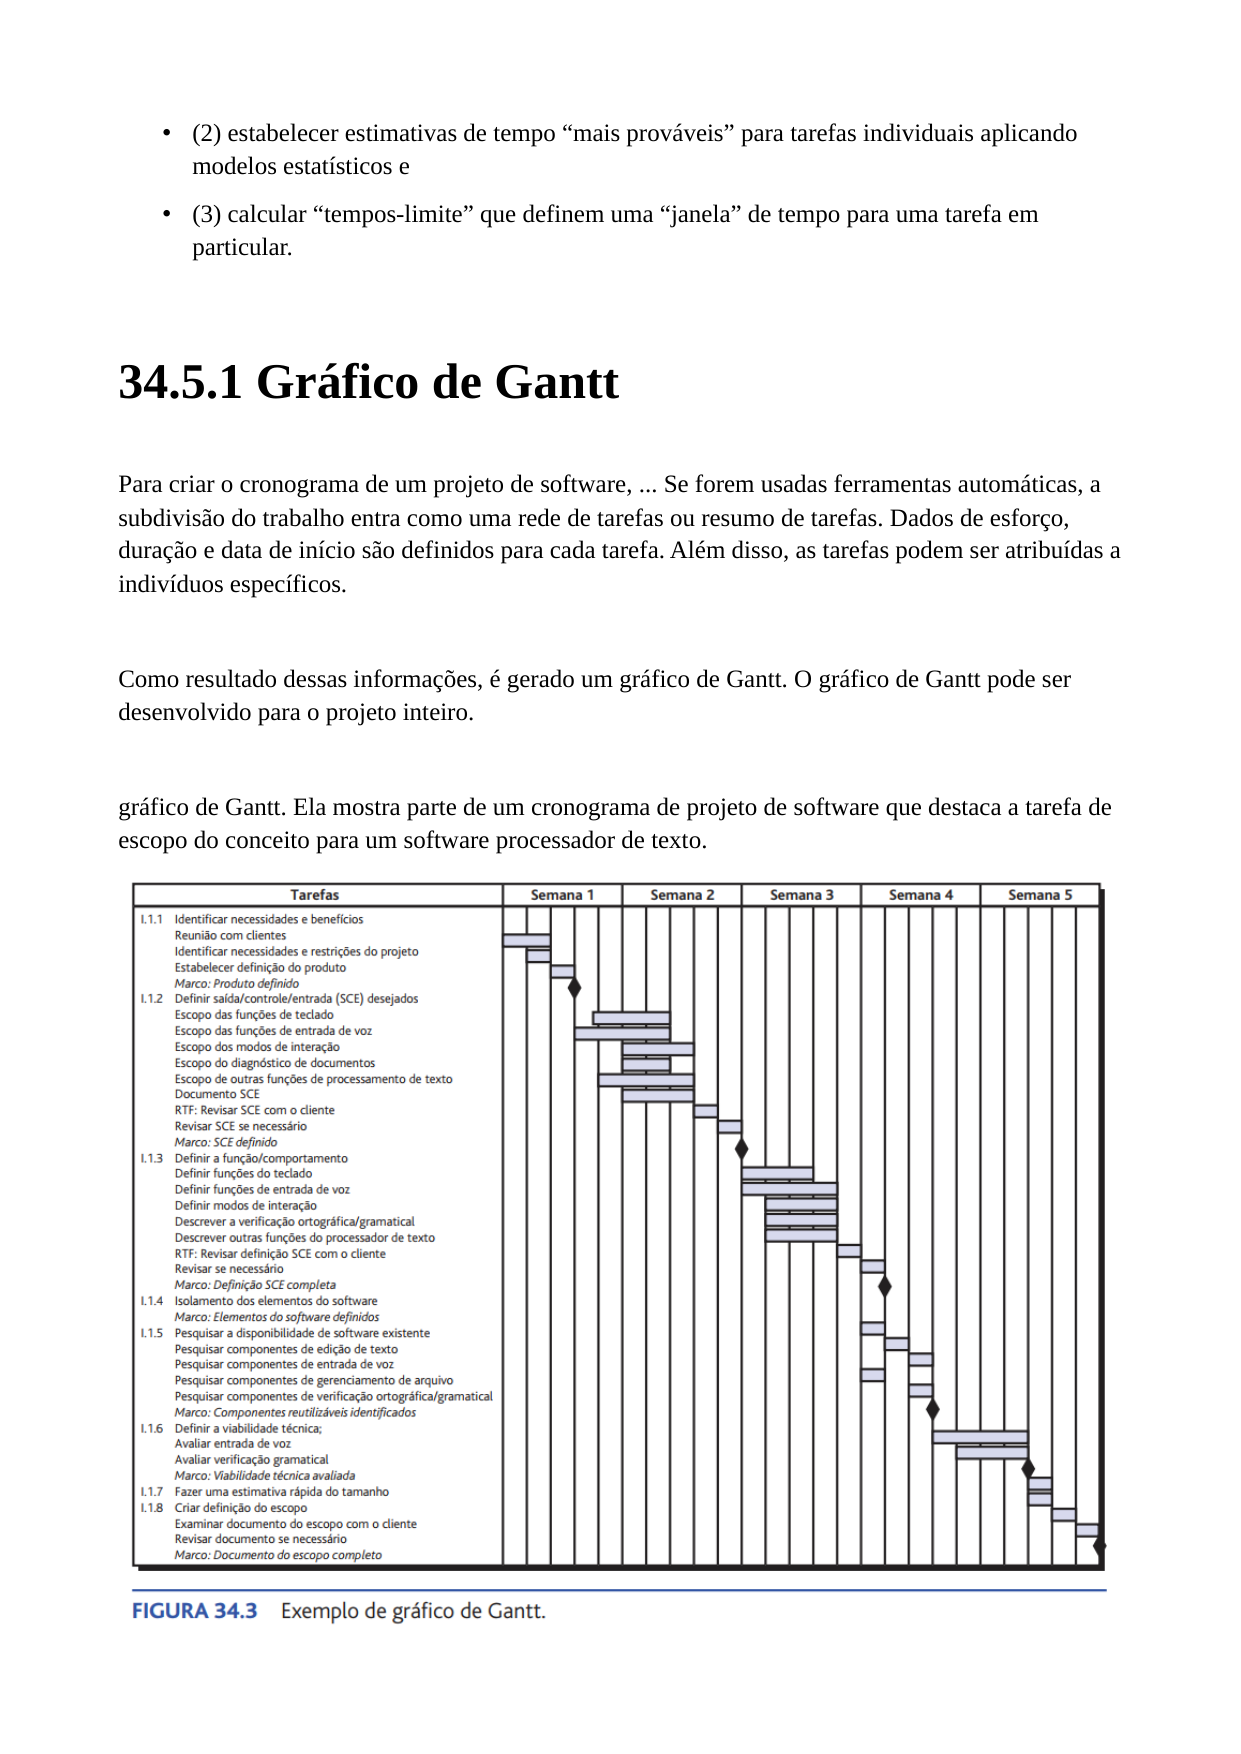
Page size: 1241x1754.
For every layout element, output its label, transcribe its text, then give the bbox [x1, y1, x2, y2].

subtitle 34.5.1 Gráfico de Gantt [118, 352, 1122, 409]
text gráfico de Gantt. Ela mostra parte de um cronograma de projeto de software que destaca a tarefa de escopo do conceito para um software processador de texto. [118, 792, 1122, 854]
list (2) estabelecer estimativas de tempo “mais prováveis” para tarefas individuais aplicando modelos estatísticos e [162, 118, 1122, 180]
list (3) calcular “tempos-limite” que definem uma “janela” de tempo para uma tarefa em particular. [162, 199, 1122, 261]
text Para criar o cronograma de um projeto de software, ... Se forem usadas ferramentas automáticas, a subdivisão do trabalho entra como uma rede de tarefas ou resumo de tarefas. Dados de esforço, duração e data de início são definidos para cada tarefa. Além disso, as tarefas podem ser atribuídas a indivíduos específicos. [118, 469, 1122, 597]
picture [118, 872, 1123, 1631]
text Como resultado dessas informações, é gerado um gráfico de Gantt. O gráfico de Gantt pode ser desenvolvido para o projeto inteiro. [118, 664, 1122, 726]
